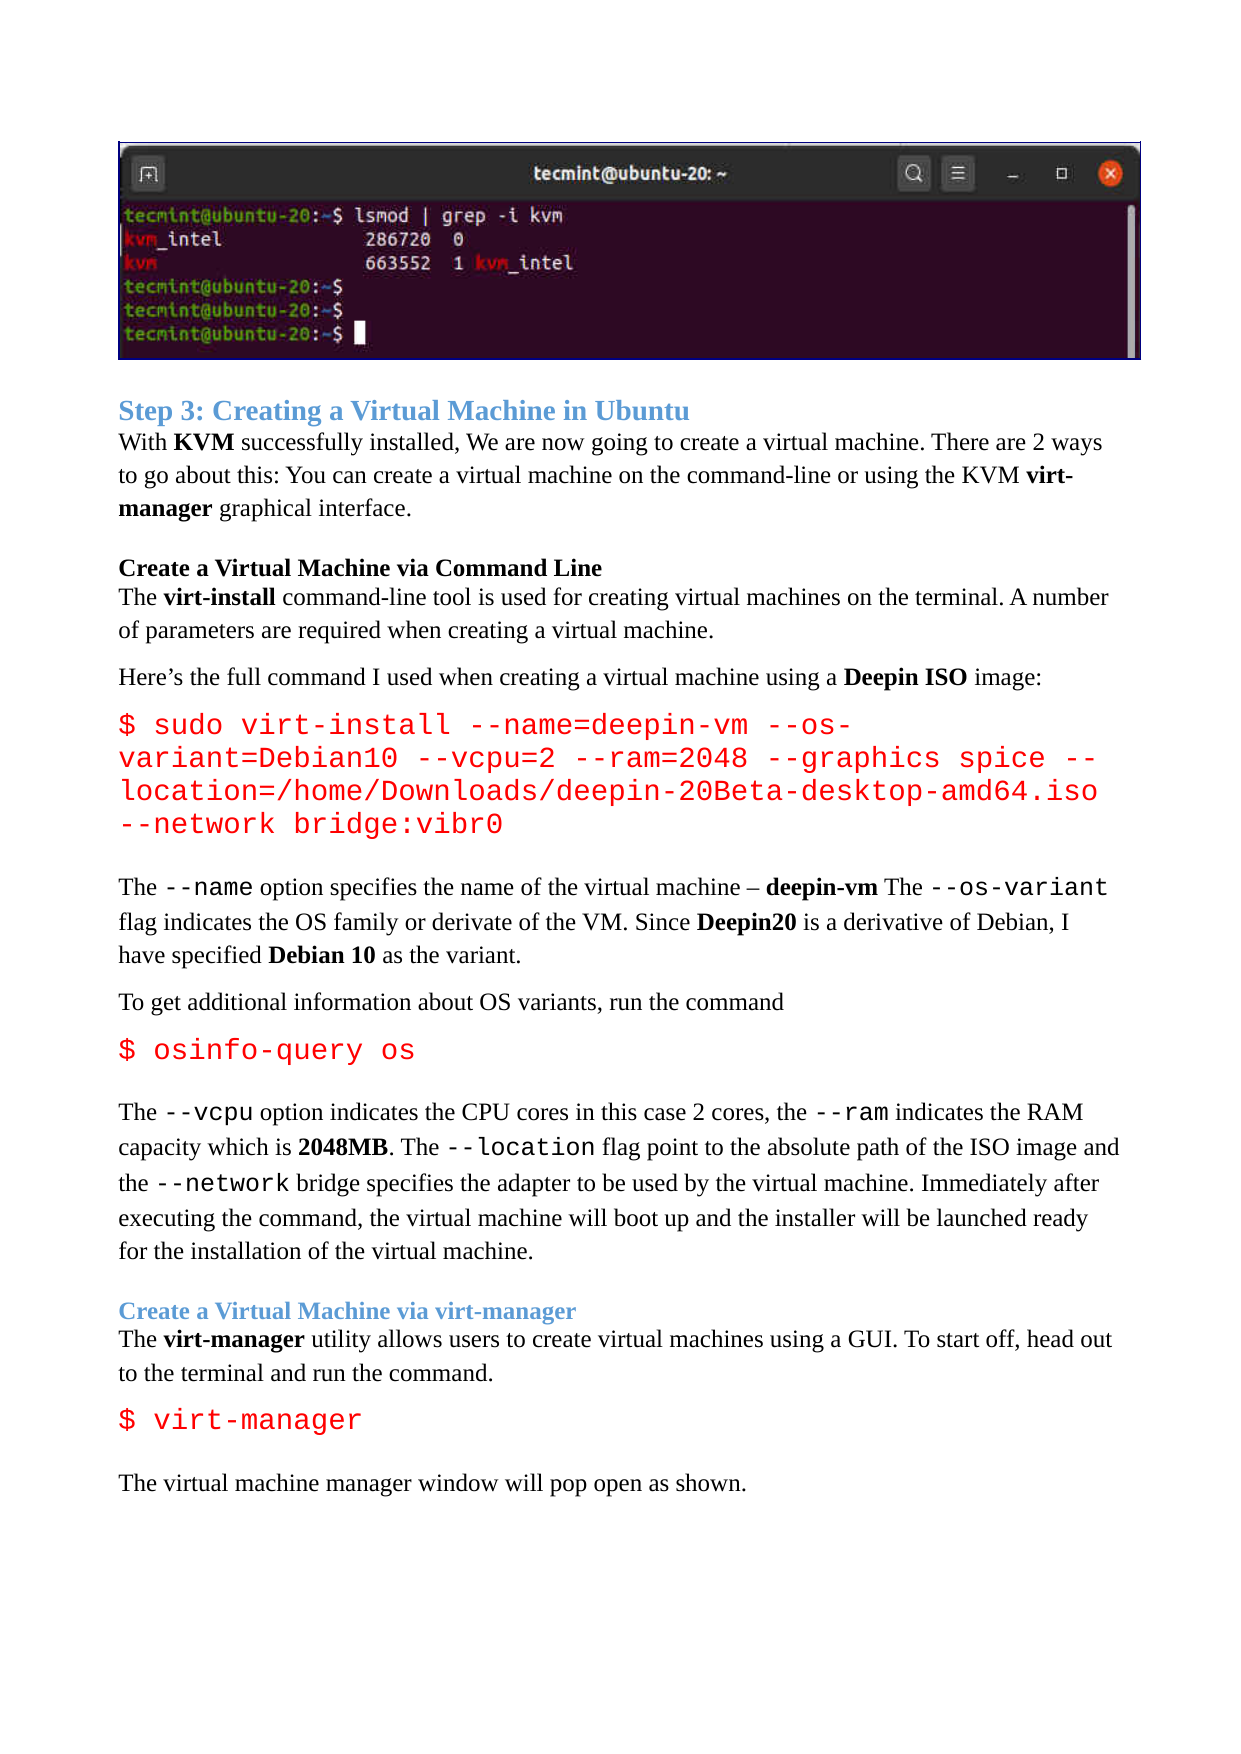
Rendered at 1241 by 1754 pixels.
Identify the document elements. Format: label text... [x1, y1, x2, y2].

text The virt-install command-line tool is used for creating virtual machines on the terminal. A number of parameters are required when creating a virtual machine. [118, 582, 1122, 643]
text The virt-manager utility allows users to create virtual machines using a GUI. To start off, head out to the terminal and run the command. [118, 1324, 1122, 1386]
text $ osinfo-query os [118, 1035, 1122, 1068]
text The --vcpu option indicates the CPU cores in this case 2 cores, the --ram indicates the RAM capacity which is 2048MB. The --location flag point to the absolute path of the ISO image and the --network bridge specifies the adapter to be used by the virtual machine. Immediately after executing the command, the virtual machine will boot up and the installer will be launched ready for the installation of the virtual machine. [118, 1097, 1122, 1264]
text The --name option specifies the name of the virtual machine – deepin-vm The --os-variant flag indicates the OS family or derivate of the VM. Since Deepin20 is a derivative of Debian, I have specified Debian 10 as the variant. [118, 872, 1122, 968]
subtitle Step 3: Creating a Virtual Machine in Ubuntu [118, 393, 1122, 427]
text $ virt-manager [118, 1405, 1122, 1438]
text With KVM successfully installed, We are now going to create a virtual machine. There are 2 ways to go about this: You can create a virtual machine on the command-line or using the KVM virt-manager graphical interface. [118, 427, 1122, 522]
subtitle Create a Virtual Machine via virt-manager [118, 1296, 1122, 1324]
text To get additional information about OS variants, run the command [118, 987, 1122, 1016]
subtitle Create a Virtual Machine via Command Line [118, 553, 1122, 582]
text The virtual machine manager window will pop open as shown. [118, 1468, 1122, 1496]
text $ sudo virt-install --name=deepin-vm --os-variant=Debian10 --vcpu=2 --ram=2048 --graphics spice --location=/home/Downloads/deepin-20Beta-desktop-amd64.iso --network bridge:vibr0 [118, 710, 1122, 842]
text Here’s the full command I used when creating a virtual machine using a Deepin ISO image: [118, 662, 1122, 691]
